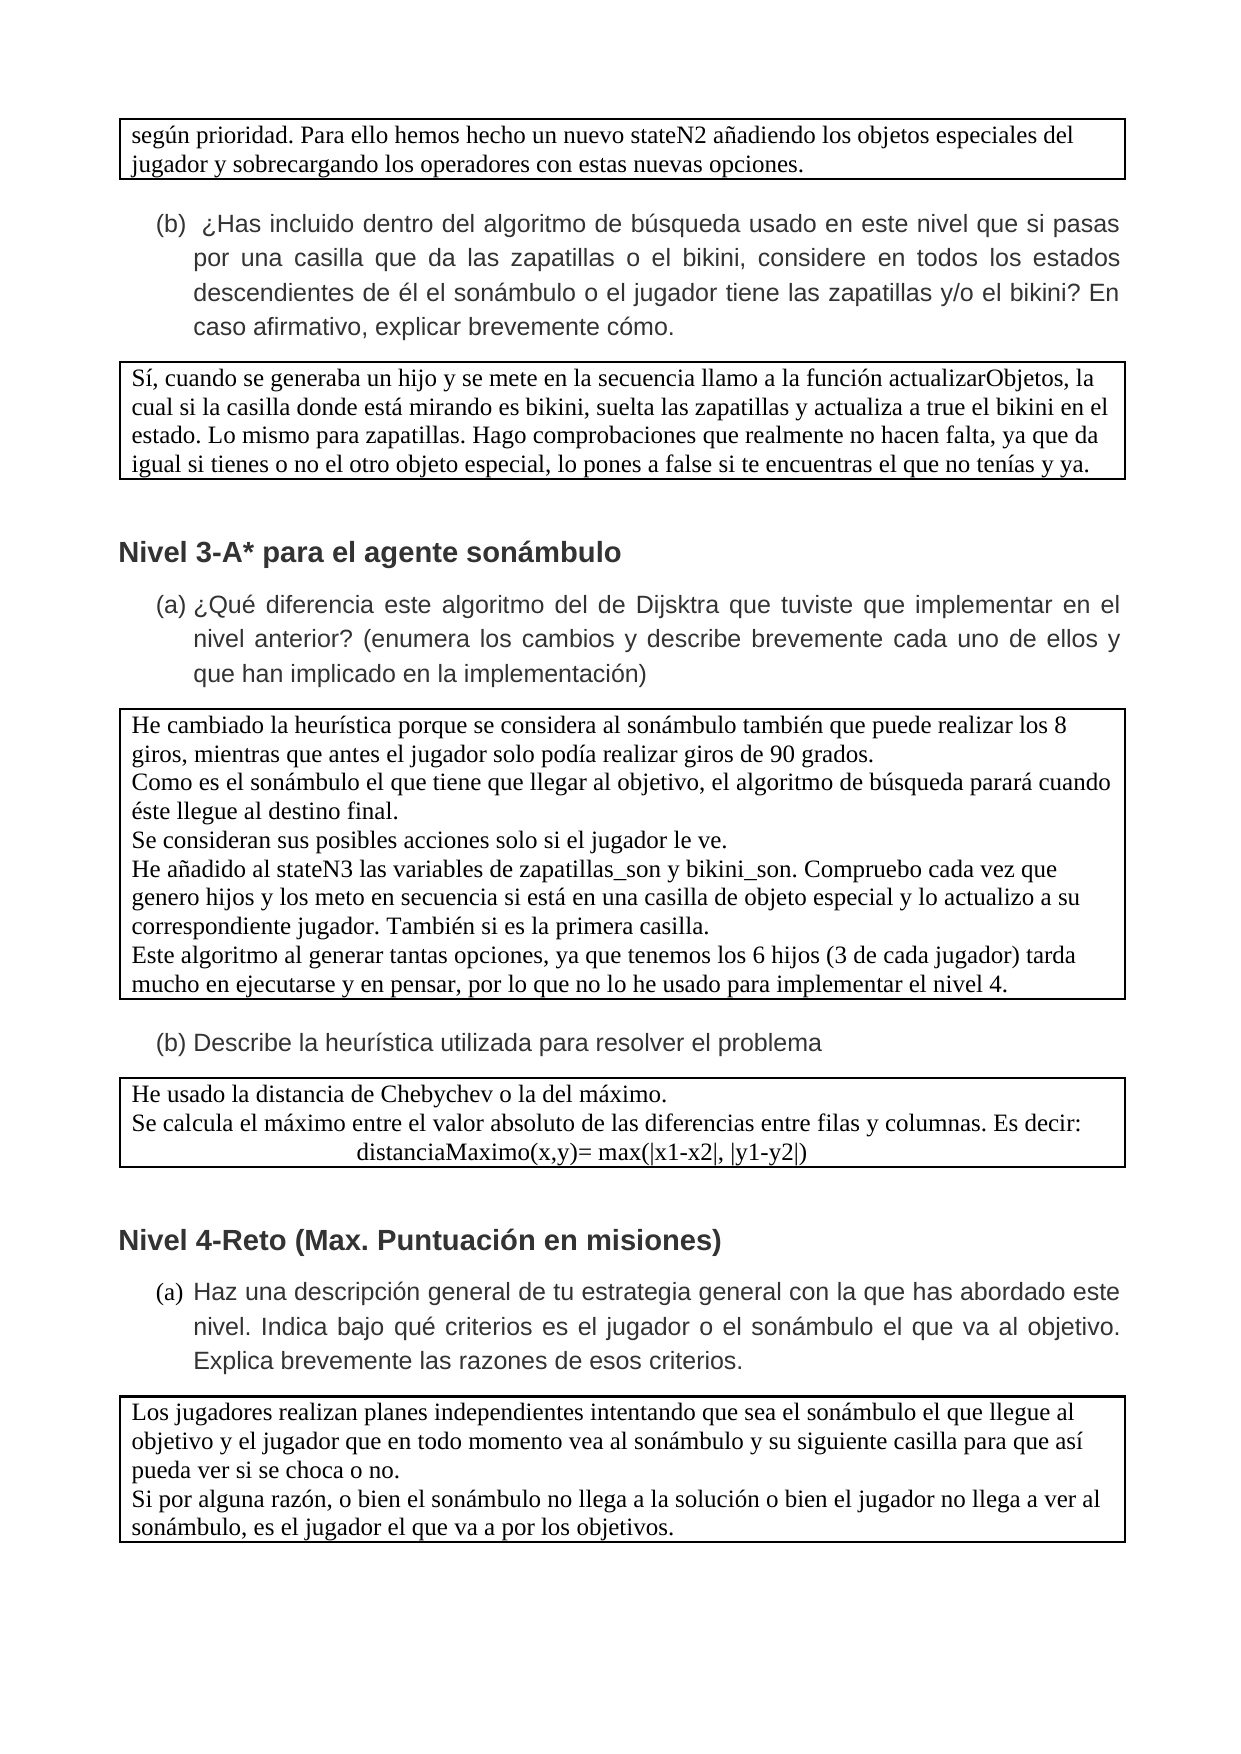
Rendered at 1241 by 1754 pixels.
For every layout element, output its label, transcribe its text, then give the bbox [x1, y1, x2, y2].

table_header Los jugadores realizan planes independientes intentando que sea el sonámbulo el que llegue al objetivo y el jugador que en todo momento vea al sonámbulo y su siguiente casilla para que así pueda ver si se choca o no. Si por alguna razón, o bien el sonámbulo no llega a la solución o bien el jugador no llega a ver al sonámbulo, es el jugador el que va a por los objetivos. [121, 1398, 1124, 1541]
list ¿Qué diferencia este algoritmo del de Dijsktra que tuviste que implementar en el nivel anterior? (enumera los cambios y describe brevemente cada uno de ellos y que han implicado en la implementación) [156, 590, 1122, 687]
table_header según prioridad. Para ello hemos hecho un nuevo stateN2 añadiendo los objetos especiales del jugador y sobrecargando los operadores con estas nuevas opciones. [121, 120, 1124, 178]
list Haz una descripción general de tu estrategia general con la que has abordado este nivel. Indica bajo qué criterios es el jugador o el sonámbulo el que va al objetivo. Explica brevemente las razones de esos criterios. [156, 1277, 1122, 1375]
table_header Sí, cuando se generaba un hijo y se mete en la secuencia llamo a la función actualizarObjetos, la cual si la casilla donde está mirando es bikini, suelta las zapatillas y actualiza a true el bikini en el estado. Lo mismo para zapatillas. Hago comprobaciones que realmente no hacen falta, ya que da igual si tienes o no el otro objeto especial, lo pones a false si te encuentras el que no tenías y ya. [121, 363, 1124, 478]
table_header He usado la distancia de Chebychev o la del máximo. Se calcula el máximo entre el valor absoluto de las diferencias entre filas y columnas. Es decir: distanciaMaximo(x,y)= max(|x1-x2|, |y1-y2|) [121, 1079, 1124, 1166]
list Describe la heurística utilizada para resolver el problema [156, 1028, 1122, 1057]
list ¿Has incluido dentro del algoritmo de búsqueda usado en este nivel que si pasas por una casilla que da las zapatillas o el bikini, considere en todos los estados descendientes de él el sonámbulo o el jugador tiene las zapatillas y/o el bikini? En caso afirmativo, explicar brevemente cómo. [156, 208, 1122, 341]
table_header He cambiado la heurística porque se considera al sonámbulo también que puede realizar los 8 giros, mientras que antes el jugador solo podía realizar giros de 90 grados. Como es el sonámbulo el que tiene que llegar al objetivo, el algoritmo de búsqueda parará cuando éste llegue al destino final. Se consideran sus posibles acciones solo si el jugador le ve. He añadido al stateN3 las variables de zapatillas_son y bikini_son. Compruebo cada vez que genero hijos y los meto en secuencia si está en una casilla de objeto especial y lo actualizo a su correspondiente jugador. También si es la primera casilla. Este algoritmo al generar tantas opciones, ya que tenemos los 6 hijos (3 de cada jugador) tarda mucho en ejecutarse y en pensar, por lo que no lo he usado para implementar el nivel 4. [121, 710, 1124, 997]
text Nivel 4-Reto (Max. Puntuación en misiones) [118, 1222, 1122, 1256]
text Nivel 3-A* para el agente sonámbulo [118, 535, 1122, 568]
